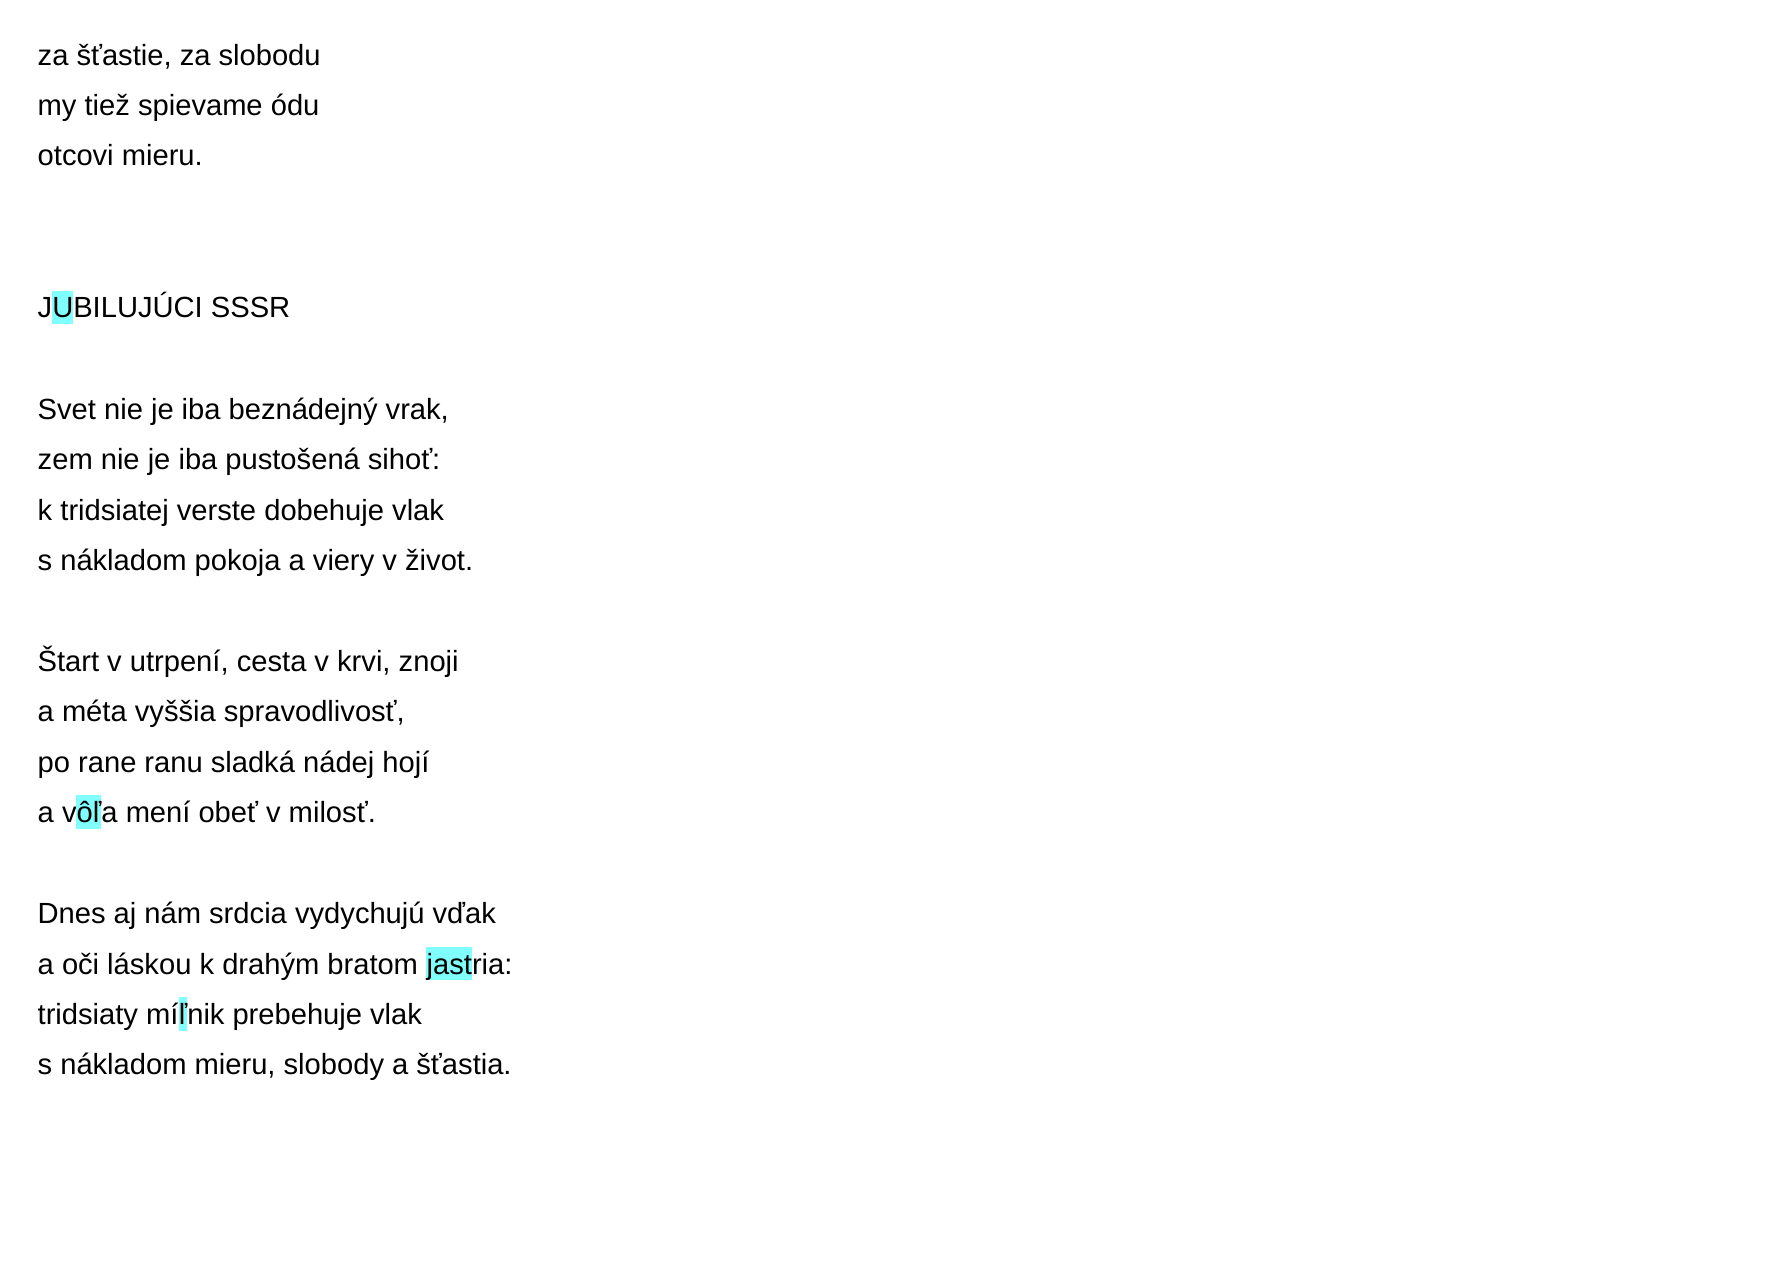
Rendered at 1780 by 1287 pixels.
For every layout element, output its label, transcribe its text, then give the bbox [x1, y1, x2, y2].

text JUBILUJÚCI SSSR [37, 291, 1130, 324]
text a méta vyššia spravodlivosť, [37, 694, 1130, 728]
text za šťastie, za slobodu [37, 37, 1130, 71]
text Dnes aj nám srdcia vydychujú vďak [37, 896, 1130, 930]
text Svet nie je iba beznádejný vrak, [37, 392, 1130, 425]
text a oči láskou k drahým bratom jastria: [37, 947, 1130, 980]
text a vôľa mení obeť v milosť. [37, 795, 1130, 829]
text zem nie je iba pustošená sihoť: [37, 442, 1130, 476]
text s nákladom pokoja a viery v život. [37, 543, 1130, 576]
text k tridsiatej verste dobehuje vlak [37, 492, 1130, 526]
text my tiež spievame ódu [37, 88, 1130, 121]
text tridsiaty míľnik prebehuje vlak [37, 997, 1130, 1031]
text s nákladom mieru, slobody a šťastia. [37, 1047, 1130, 1081]
text Štart v utrpení, cesta v krvi, znoji [37, 644, 1130, 678]
text otcovi mieru. [37, 138, 1130, 172]
text po rane ranu sladká nádej hojí [37, 745, 1130, 778]
